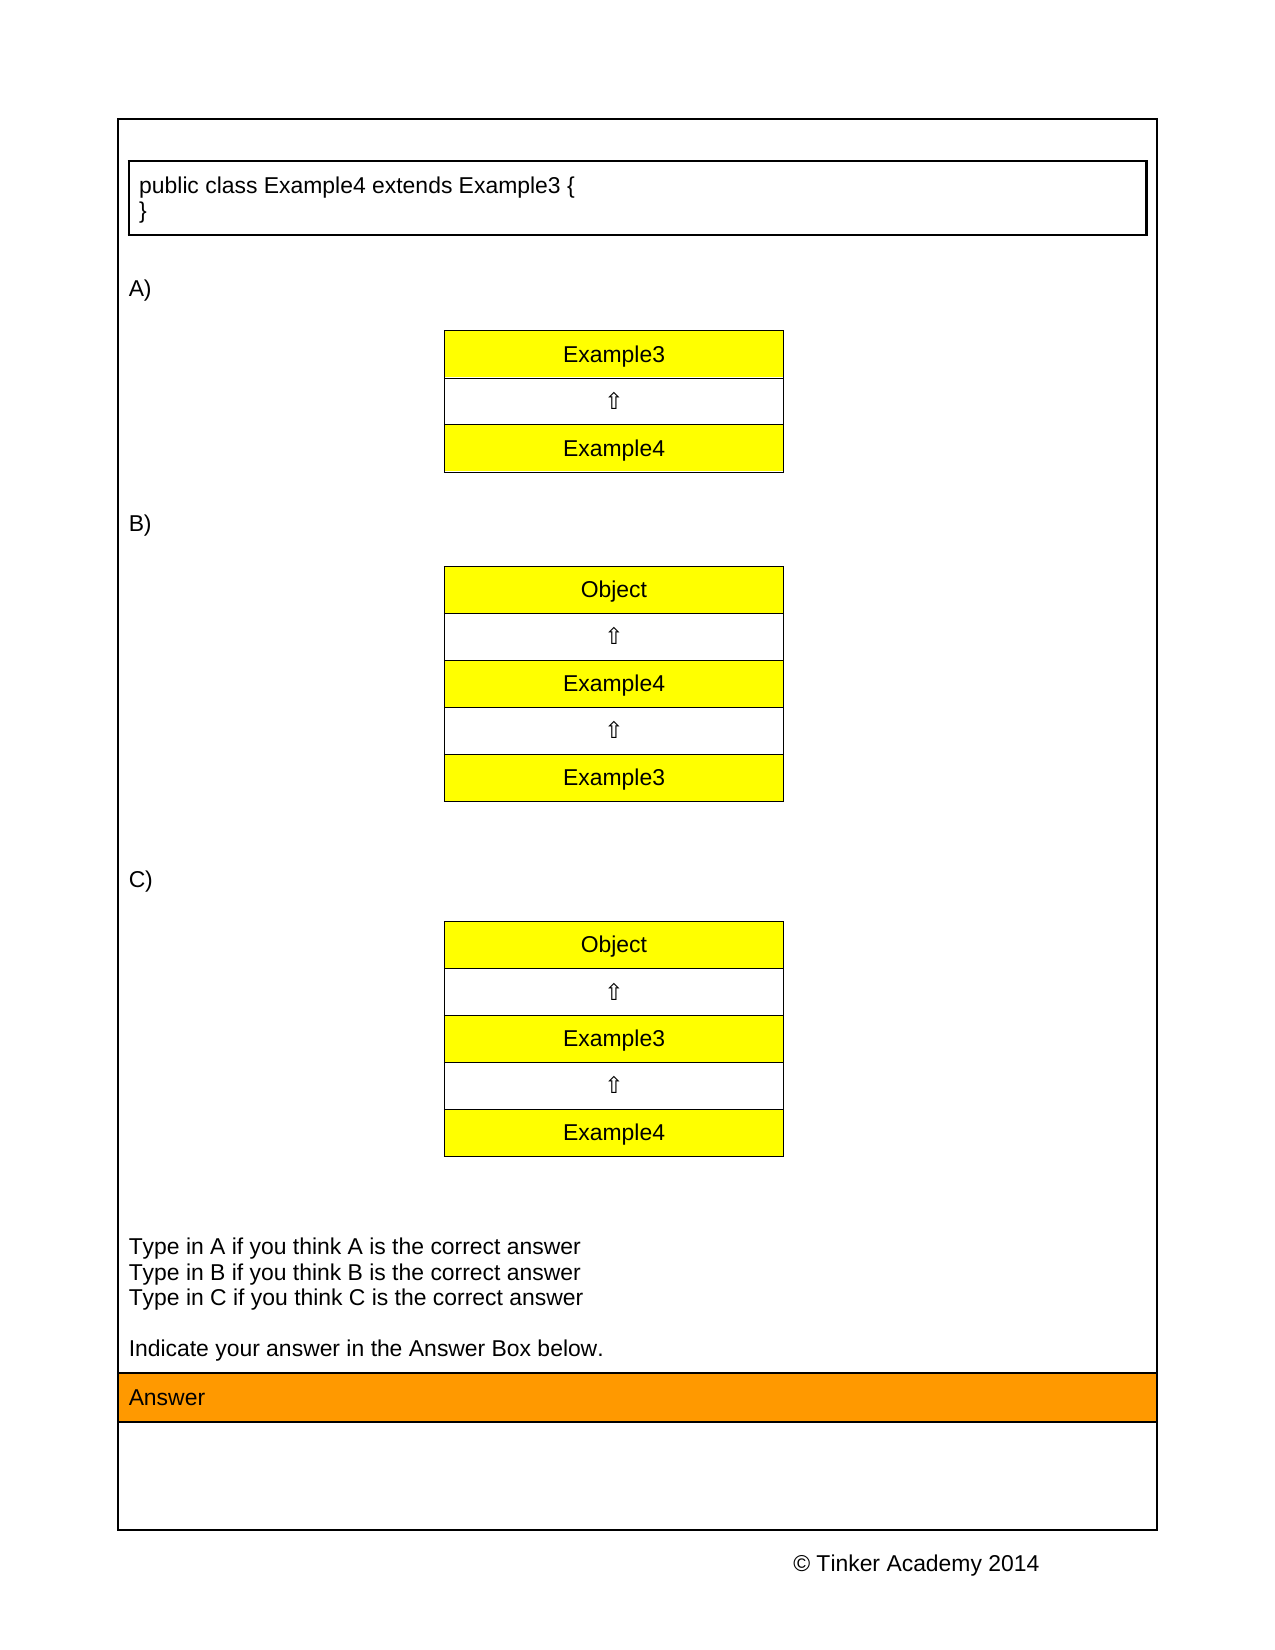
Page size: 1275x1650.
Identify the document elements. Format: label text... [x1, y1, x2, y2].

table_cell Example3 [445, 1016, 783, 1062]
table_header Object [445, 567, 783, 613]
table_cell [119, 1423, 1156, 1529]
table_cell ⇧ [445, 969, 783, 1015]
table_cell Example4 [445, 1110, 783, 1156]
table_cell ⇧ [445, 1063, 783, 1109]
table_header public class Example4 extends Example3 { } [130, 162, 1145, 234]
table_cell Example4 [445, 661, 783, 707]
table_cell ⇧ [445, 708, 783, 754]
table_cell A) B) C) Type in A if you think A is the correct answer Type in B if you think B is the correct answer Type in C if you think C is the correct answer Indicate your answer in the Answer Box below. [119, 120, 1156, 1372]
table_cell Example3 [445, 755, 783, 801]
table_cell Example4 [445, 425, 783, 471]
table_cell ⇧ [445, 379, 783, 424]
table_cell Answer [119, 1374, 1156, 1421]
table_cell ⇧ [445, 614, 783, 660]
table_header Object [445, 922, 783, 968]
table_header Example3 [445, 331, 783, 377]
